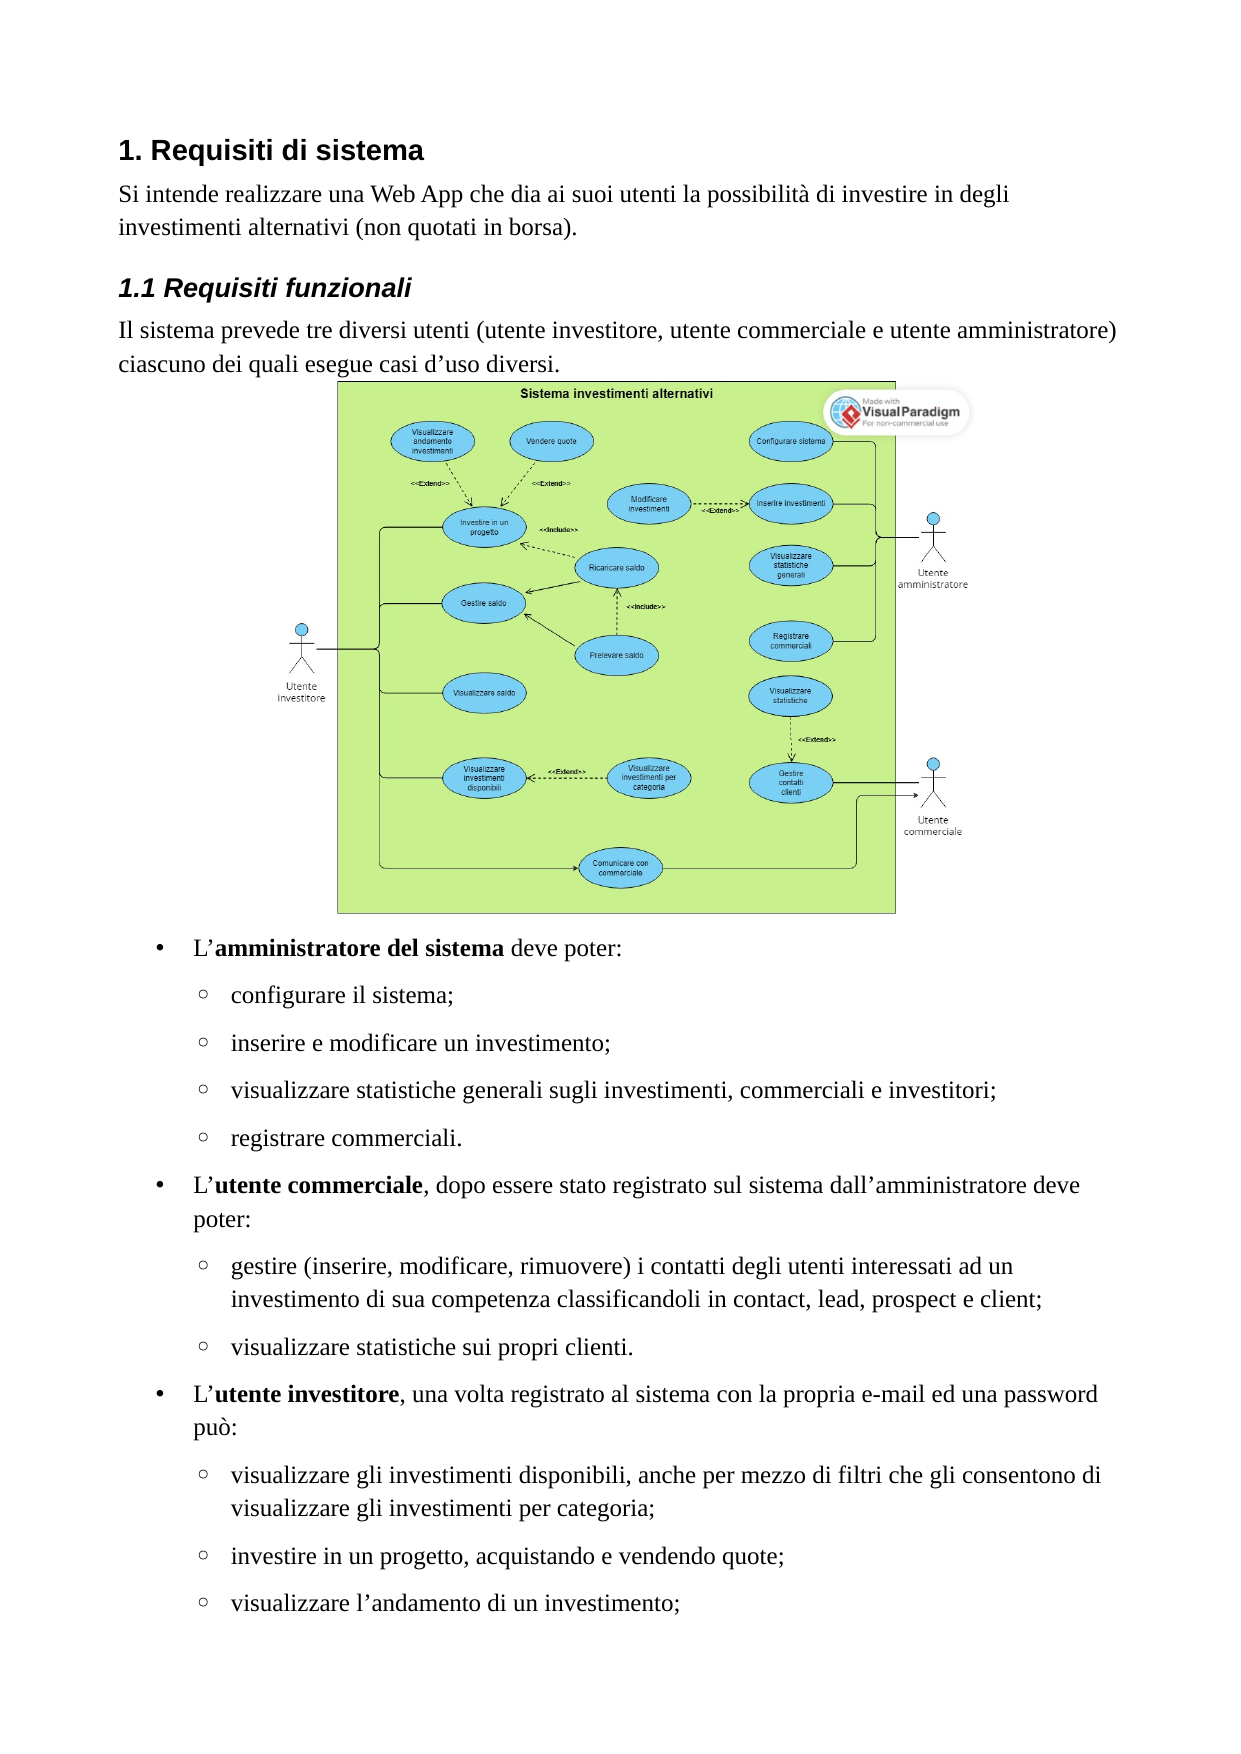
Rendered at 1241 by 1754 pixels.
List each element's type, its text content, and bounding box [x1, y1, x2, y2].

list L’utente commerciale, dopo essere stato registrato sul sistema dall’amministratore deve poter: [156, 1171, 1122, 1232]
list visualizzare statistiche generali sugli investimenti, commerciali e investitori; [193, 1075, 1122, 1104]
text Si intende realizzare una Web App che dia ai suoi utenti la possibilità di investire in degli investimenti alternativi (non quotati in borsa). [118, 179, 1122, 241]
list investire in un progetto, acquistando e vendendo quote; [193, 1541, 1122, 1569]
list visualizzare gli investimenti disponibili, anche per mezzo di filtri che gli consentono di visualizzare gli investimenti per categoria; [193, 1460, 1122, 1522]
list visualizzare statistiche sui propri clienti. [193, 1332, 1122, 1361]
list configurare il sistema; [193, 980, 1122, 1009]
list inserire e modificare un investimento; [193, 1028, 1122, 1057]
text Il sistema prevede tre diversi utenti (utente investitore, utente commerciale e utente amministratore) ciascuno dei quali esegue casi d’uso diversi. [118, 316, 1122, 914]
list visualizzare l’andamento di un investimento; [193, 1588, 1122, 1617]
list L’utente investitore, una volta registrato al sistema con la propria e-mail ed una password può: [156, 1379, 1122, 1441]
list L’amministratore del sistema deve poter: [156, 933, 1122, 961]
picture [265, 381, 975, 914]
list registrare commerciali. [193, 1123, 1122, 1152]
subtitle 1.1 Requisiti funzionali [118, 272, 1122, 303]
list gestire (inserire, modificare, rimuovere) i contatti degli utenti interessati ad un investimento di sua competenza classificandoli in contact, lead, prospect e client; [193, 1251, 1122, 1313]
subtitle 1. Requisiti di sistema [118, 133, 1122, 166]
